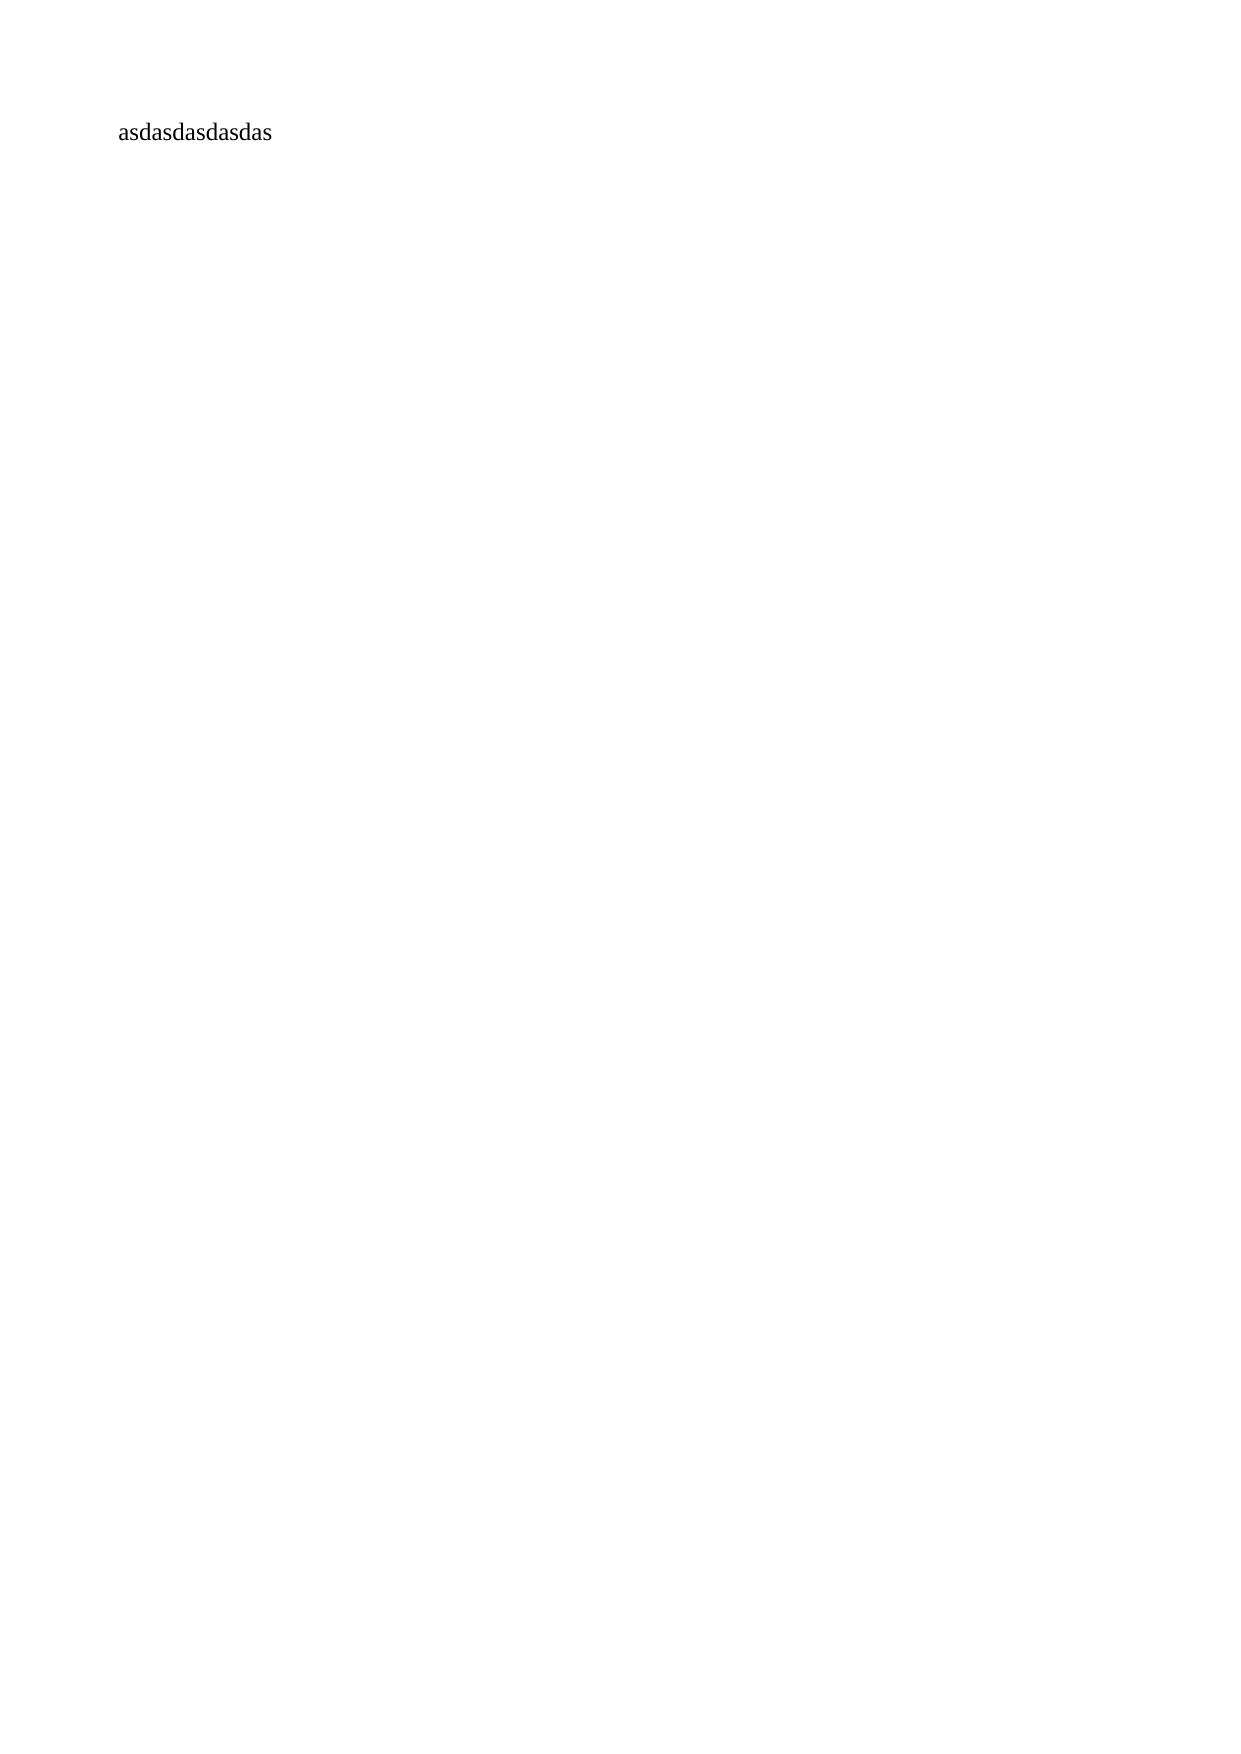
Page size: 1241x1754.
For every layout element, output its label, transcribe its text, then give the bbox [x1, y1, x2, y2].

text asdasdasdasdas [118, 118, 1122, 146]
